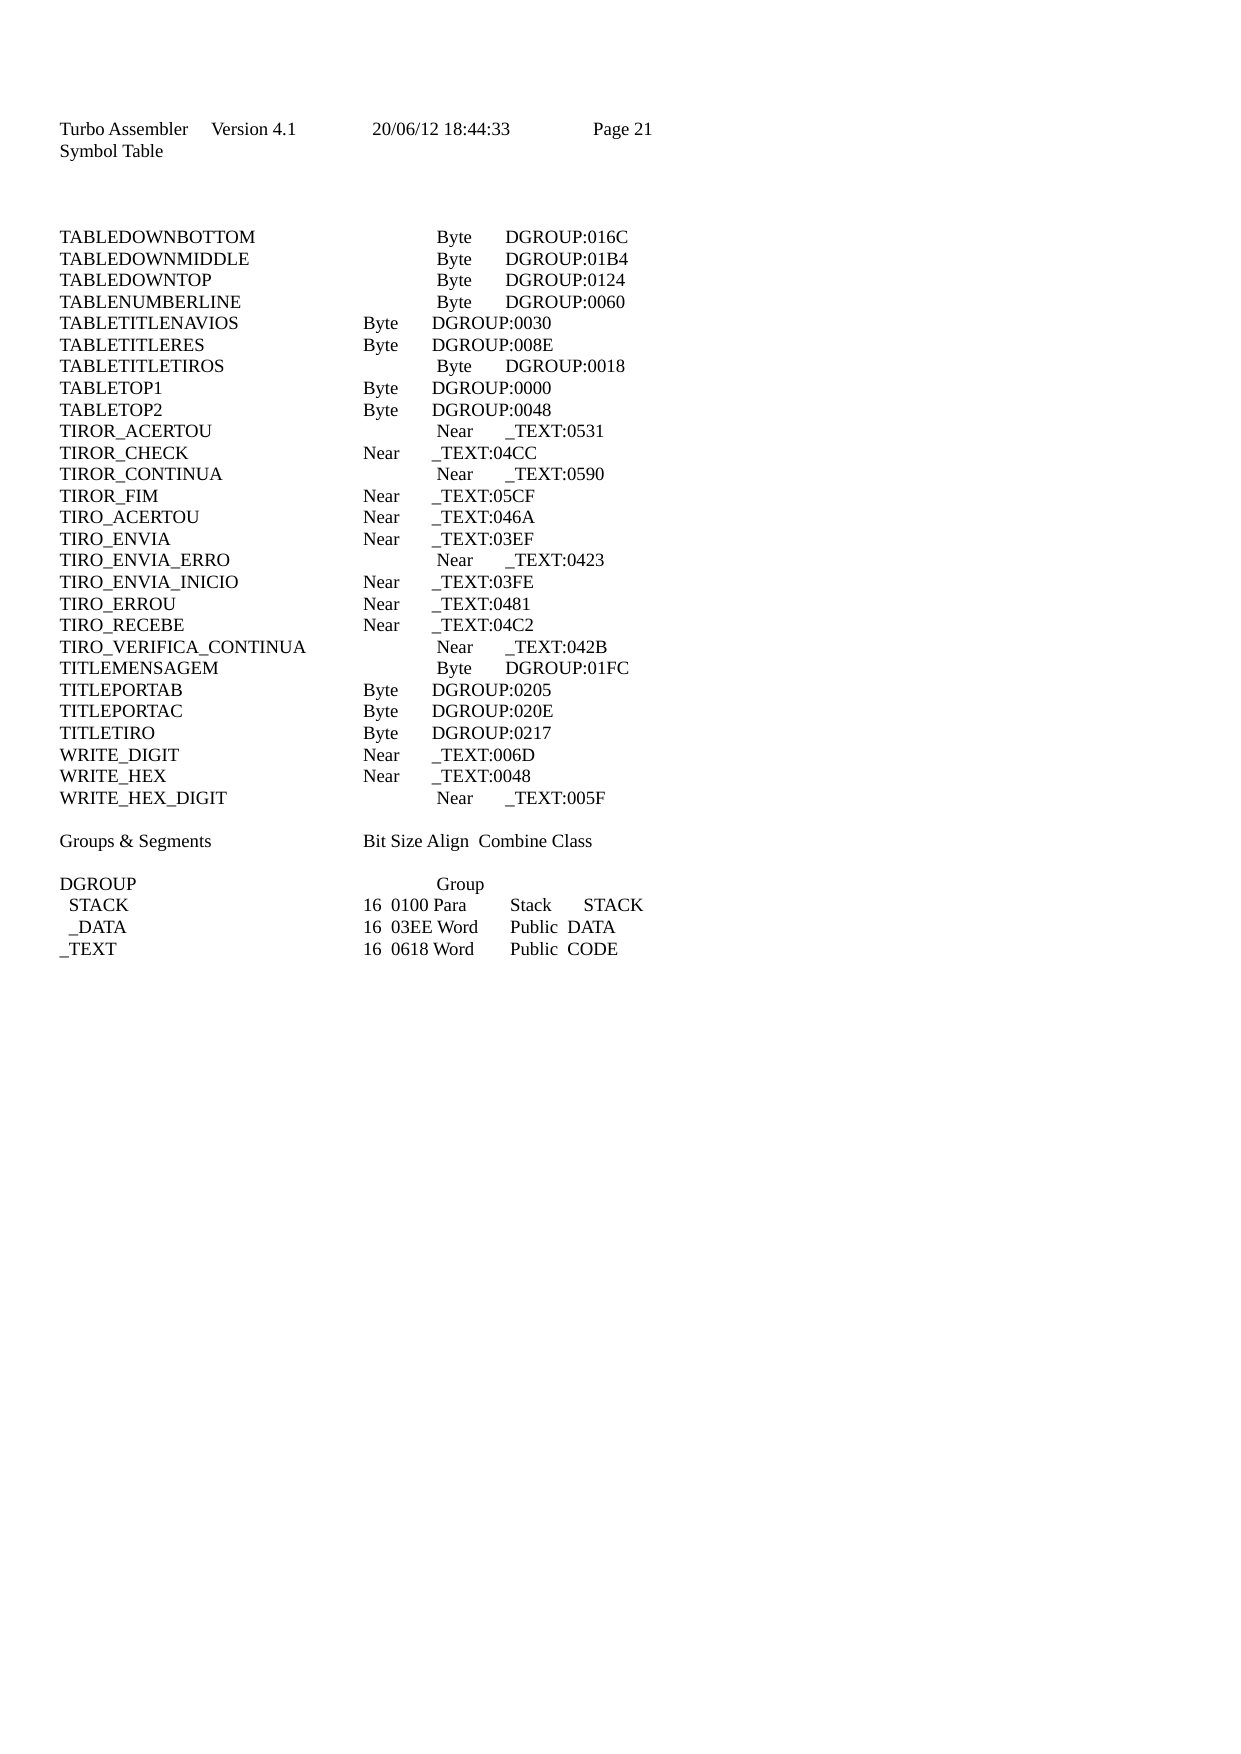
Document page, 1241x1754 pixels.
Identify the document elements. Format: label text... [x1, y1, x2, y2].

text TIRO_ENVIA_ERRO Near _TEXT:0423 [59, 549, 1180, 571]
text TITLEPORTAB Byte DGROUP:0205 [59, 679, 1180, 700]
text STACK 16 0100 Para Stack STACK [59, 894, 1180, 916]
text TABLEDOWNBOTTOM Byte DGROUP:016C [59, 226, 1180, 247]
text TIRO_ERROU Near _TEXT:0481 [59, 592, 1180, 614]
text TIRO_ACERTOU Near _TEXT:046A [59, 506, 1180, 528]
text TABLETOP2 Byte DGROUP:0048 [59, 398, 1180, 420]
text TIROR_ACERTOU Near _TEXT:0531 [59, 420, 1180, 442]
text TABLENUMBERLINE Byte DGROUP:0060 [59, 291, 1180, 312]
text TIRO_VERIFICA_CONTINUA Near _TEXT:042B [59, 636, 1180, 657]
text WRITE_HEX_DIGIT Near _TEXT:005F [59, 787, 1180, 808]
text TABLETOP1 Byte DGROUP:0000 [59, 377, 1180, 398]
text _DATA 16 03EE Word Public DATA [59, 916, 1180, 937]
text TIRO_RECEBE Near _TEXT:04C2 [59, 614, 1180, 636]
text TIRO_ENVIA Near _TEXT:03EF [59, 528, 1180, 549]
text WRITE_HEX Near _TEXT:0048 [59, 765, 1180, 787]
text TITLEPORTAC Byte DGROUP:020E [59, 700, 1180, 722]
text TABLETITLERES Byte DGROUP:008E [59, 334, 1180, 355]
text DGROUP Group [59, 873, 1180, 894]
text Turbo Assembler Version 4.1 20/06/12 18:44:33 Page 21 [59, 118, 1180, 140]
text TIROR_CHECK Near _TEXT:04CC [59, 442, 1180, 463]
text Symbol Table [59, 140, 1180, 161]
text TIROR_FIM Near _TEXT:05CF [59, 485, 1180, 506]
text TITLEMENSAGEM Byte DGROUP:01FC [59, 657, 1180, 679]
text TIROR_CONTINUA Near _TEXT:0590 [59, 463, 1180, 485]
text TIRO_ENVIA_INICIO Near _TEXT:03FE [59, 571, 1180, 592]
text TABLEDOWNMIDDLE Byte DGROUP:01B4 [59, 247, 1180, 269]
text TABLETITLETIROS Byte DGROUP:0018 [59, 355, 1180, 377]
text TABLETITLENAVIOS Byte DGROUP:0030 [59, 312, 1180, 334]
text TABLEDOWNTOP Byte DGROUP:0124 [59, 269, 1180, 291]
text Groups & Segments Bit Size Align Combine Class [59, 830, 1180, 851]
text _TEXT 16 0618 Word Public CODE [59, 937, 1180, 959]
text WRITE_DIGIT Near _TEXT:006D [59, 743, 1180, 765]
text TITLETIRO Byte DGROUP:0217 [59, 722, 1180, 743]
